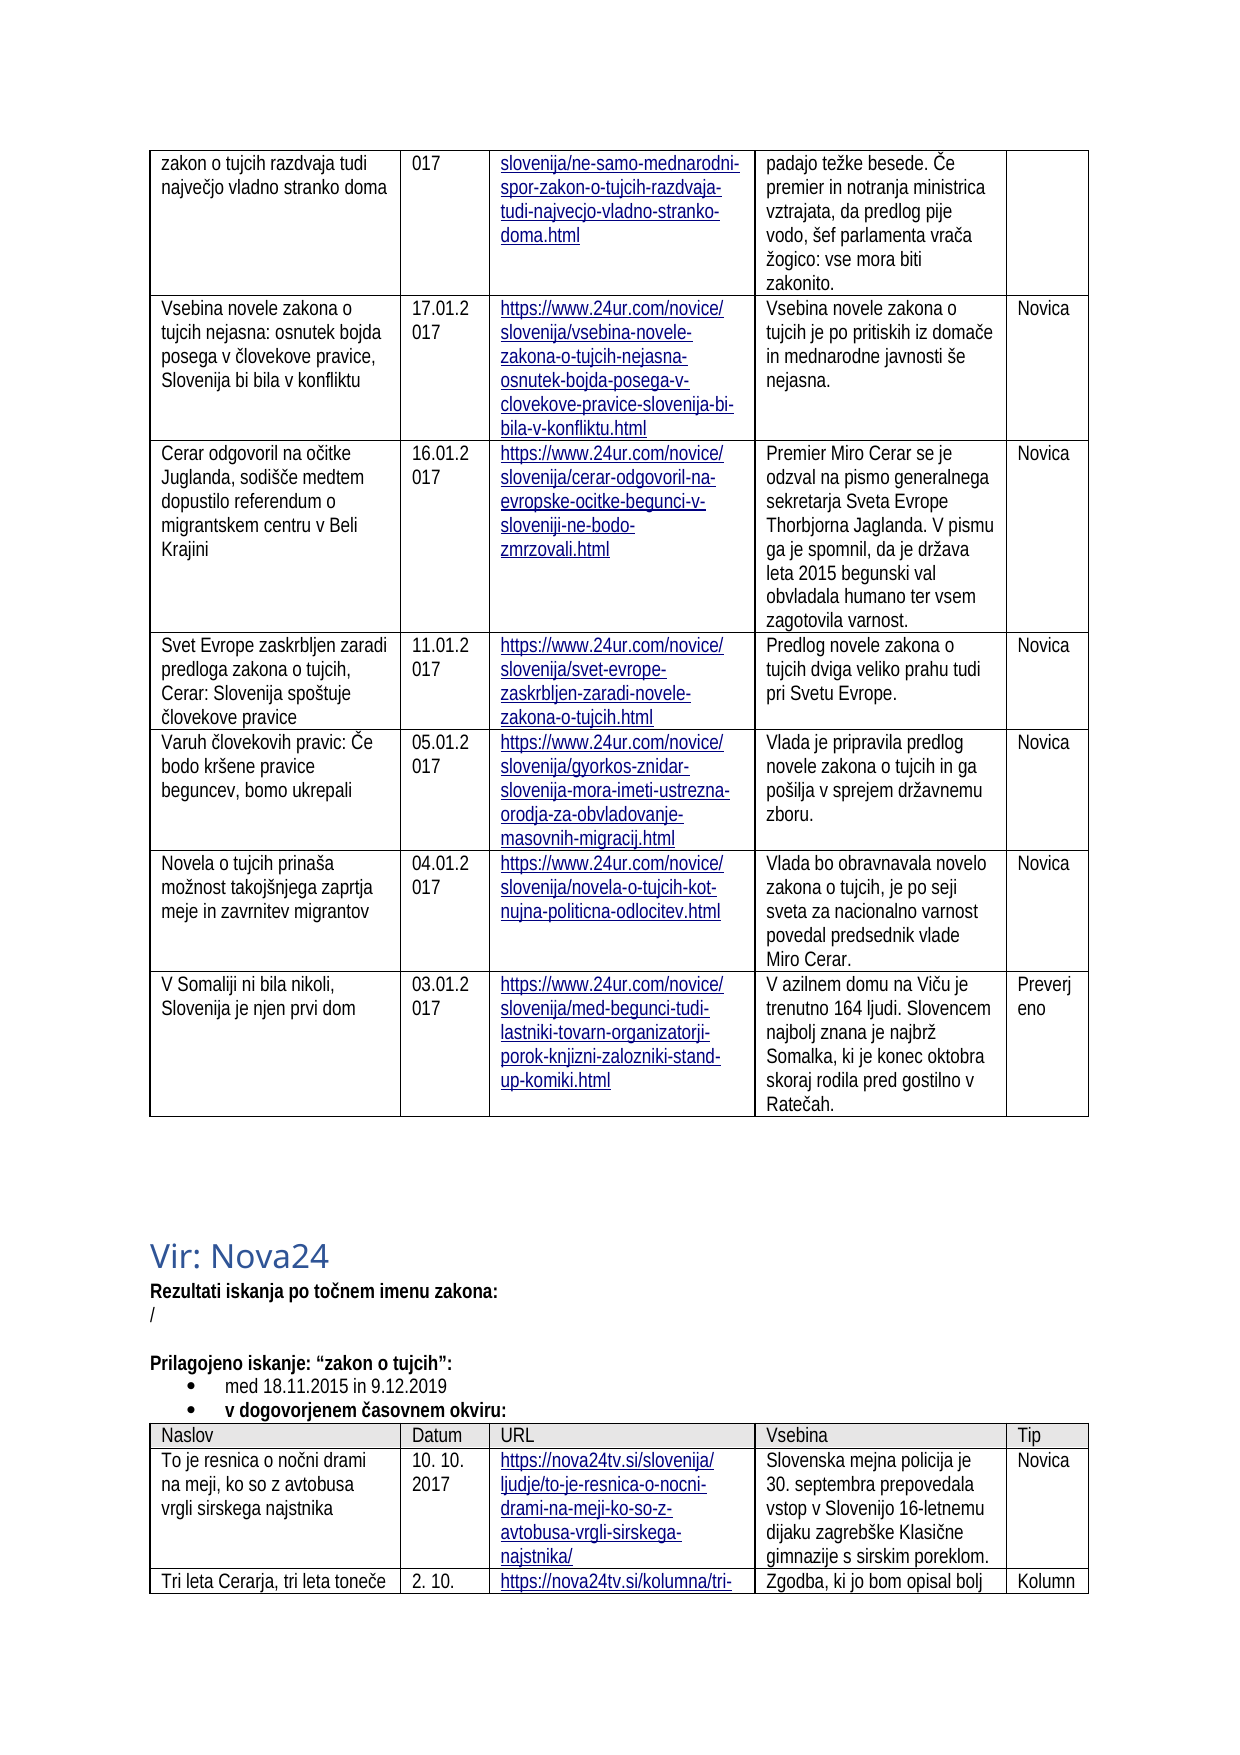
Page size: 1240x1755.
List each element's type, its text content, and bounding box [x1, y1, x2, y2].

table_cell Zgodba, ki jo bom opisal bolj [756, 1569, 1006, 1593]
table_cell Kolumn [1007, 1569, 1088, 1593]
table_cell 2. 10. [401, 1569, 489, 1593]
table_cell padajo težke besede. Če premier in notranja ministrica vztrajata, da predlog pije vodo, šef parlamenta vrača žogico: vse mora biti zakonito. [756, 151, 1006, 295]
table_cell Vlada je pripravila predlog novele zakona o tujcih in ga pošilja v sprejem državnemu zboru. [756, 730, 1006, 850]
table_cell Slovenska mejna policija je 30. septembra prepovedala vstop v Slovenijo 16-letnemu dijaku zagrebške Klasične gimnazije s sirskim poreklom. [756, 1449, 1006, 1568]
table_cell https://www.24ur.com/novice/slovenija/svet-evrope-zaskrbljen-zaradi-novele-zakona-o-tujcih.html [490, 633, 754, 729]
list med 18.11.2015 in 9.12.2019 [187, 1374, 1089, 1398]
table_header Datum [401, 1424, 489, 1447]
table_cell To je resnica o nočni drami na meji, ko so z avtobusa vrgli sirskega najstnika [151, 1449, 400, 1568]
table_header Vsebina [756, 1424, 1006, 1447]
table_cell Tri leta Cerarja, tri leta toneče [151, 1569, 400, 1593]
table_cell Novica [1007, 851, 1088, 971]
list v dogovorjenem časovnem okviru: [187, 1398, 1089, 1422]
table_cell https://nova24tv.si/kolumna/tri- [490, 1569, 754, 1593]
table_header Tip [1007, 1424, 1088, 1447]
table_cell Vsebina novele zakona o tujcih nejasna: osnutek bojda posega v človekove pravice, Slovenija bi bila v konfliktu [151, 296, 400, 439]
table_cell 03.01.2017 [401, 972, 489, 1116]
table_cell https://www.24ur.com/novice/slovenija/novela-o-tujcih-kot-nujna-politicna-odlocitev.html [490, 851, 754, 971]
table_cell 04.01.2017 [401, 851, 489, 971]
table_cell slovenija/ne-samo-mednarodni-spor-zakon-o-tujcih-razdvaja-tudi-najvecjo-vladno-stranko-doma.html [490, 151, 754, 295]
table_cell 16.01.2017 [401, 441, 489, 632]
table_cell V Somaliji ni bila nikoli, Slovenija je njen prvi dom [151, 972, 400, 1116]
table_cell https://www.24ur.com/novice/slovenija/gyorkos-znidar-slovenija-mora-imeti-ustrezna-orodja-za-obvladovanje-masovnih-migracij.html [490, 730, 754, 850]
table_cell 017 [401, 151, 489, 295]
subtitle Vir: Nova24 [150, 1233, 1089, 1279]
table_cell 05.01.2017 [401, 730, 489, 850]
text / [150, 1303, 1089, 1327]
table_cell 10. 10. 2017 [401, 1449, 489, 1568]
table_cell Vlada bo obravnavala novelo zakona o tujcih, je po seji sveta za nacionalno varnost povedal predsednik vlade Miro Cerar. [756, 851, 1006, 971]
table_cell 17.01.2017 [401, 296, 489, 439]
table_cell https://nova24tv.si/slovenija/ljudje/to-je-resnica-o-nocni-drami-na-meji-ko-so-z-avtobusa-vrgli-sirskega-najstnika/ [490, 1449, 754, 1568]
table_header Naslov [151, 1424, 400, 1447]
table_cell https://www.24ur.com/novice/slovenija/cerar-odgovoril-na-evropske-ocitke-begunci-v-sloveniji-ne-bodo-zmrzovali.html [490, 441, 754, 632]
text Rezultati iskanja po točnem imenu zakona: [150, 1279, 1089, 1303]
table_cell zakon o tujcih razdvaja tudi največjo vladno stranko doma [151, 151, 400, 295]
table_cell Novica [1007, 730, 1088, 850]
table_cell V azilnem domu na Viču je trenutno 164 ljudi. Slovencem najbolj znana je najbrž Somalka, ki je konec oktobra skoraj rodila pred gostilno v Ratečah. [756, 972, 1006, 1116]
table_cell Preverjeno [1007, 972, 1088, 1116]
table_cell Novela o tujcih prinaša možnost takojšnjega zaprtja meje in zavrnitev migrantov [151, 851, 400, 971]
table_cell [1007, 151, 1088, 295]
table_cell Svet Evrope zaskrbljen zaradi predloga zakona o tujcih, Cerar: Slovenija spoštuje človekove pravice [151, 633, 400, 729]
text Prilagojeno iskanje: “zakon o tujcih”: [150, 1351, 1089, 1374]
table_cell https://www.24ur.com/novice/slovenija/med-begunci-tudi-lastniki-tovarn-organizatorji-porok-knjizni-zalozniki-stand-up-komiki.html [490, 972, 754, 1116]
table_cell Varuh človekovih pravic: Če bodo kršene pravice beguncev, bomo ukrepali [151, 730, 400, 850]
table_cell Vsebina novele zakona o tujcih je po pritiskih iz domače in mednarodne javnosti še nejasna. [756, 296, 1006, 439]
table_cell Novica [1007, 296, 1088, 439]
table_cell https://www.24ur.com/novice/slovenija/vsebina-novele-zakona-o-tujcih-nejasna-osnutek-bojda-posega-v-clovekove-pravice-slovenija-bi-bila-v-konfliktu.html [490, 296, 754, 439]
table_cell Cerar odgovoril na očitke Juglanda, sodišče medtem dopustilo referendum o migrantskem centru v Beli Krajini [151, 441, 400, 632]
table_cell 11.01.2017 [401, 633, 489, 729]
table_cell Novica [1007, 441, 1088, 632]
table_header URL [490, 1424, 754, 1447]
table_cell Novica [1007, 633, 1088, 729]
table_cell Novica [1007, 1449, 1088, 1568]
table_cell Predlog novele zakona o tujcih dviga veliko prahu tudi pri Svetu Evrope. [756, 633, 1006, 729]
table_cell Premier Miro Cerar se je odzval na pismo generalnega sekretarja Sveta Evrope Thorbjorna Jaglanda. V pismu ga je spomnil, da je država leta 2015 begunski val obvladala humano ter vsem zagotovila varnost. [756, 441, 1006, 632]
